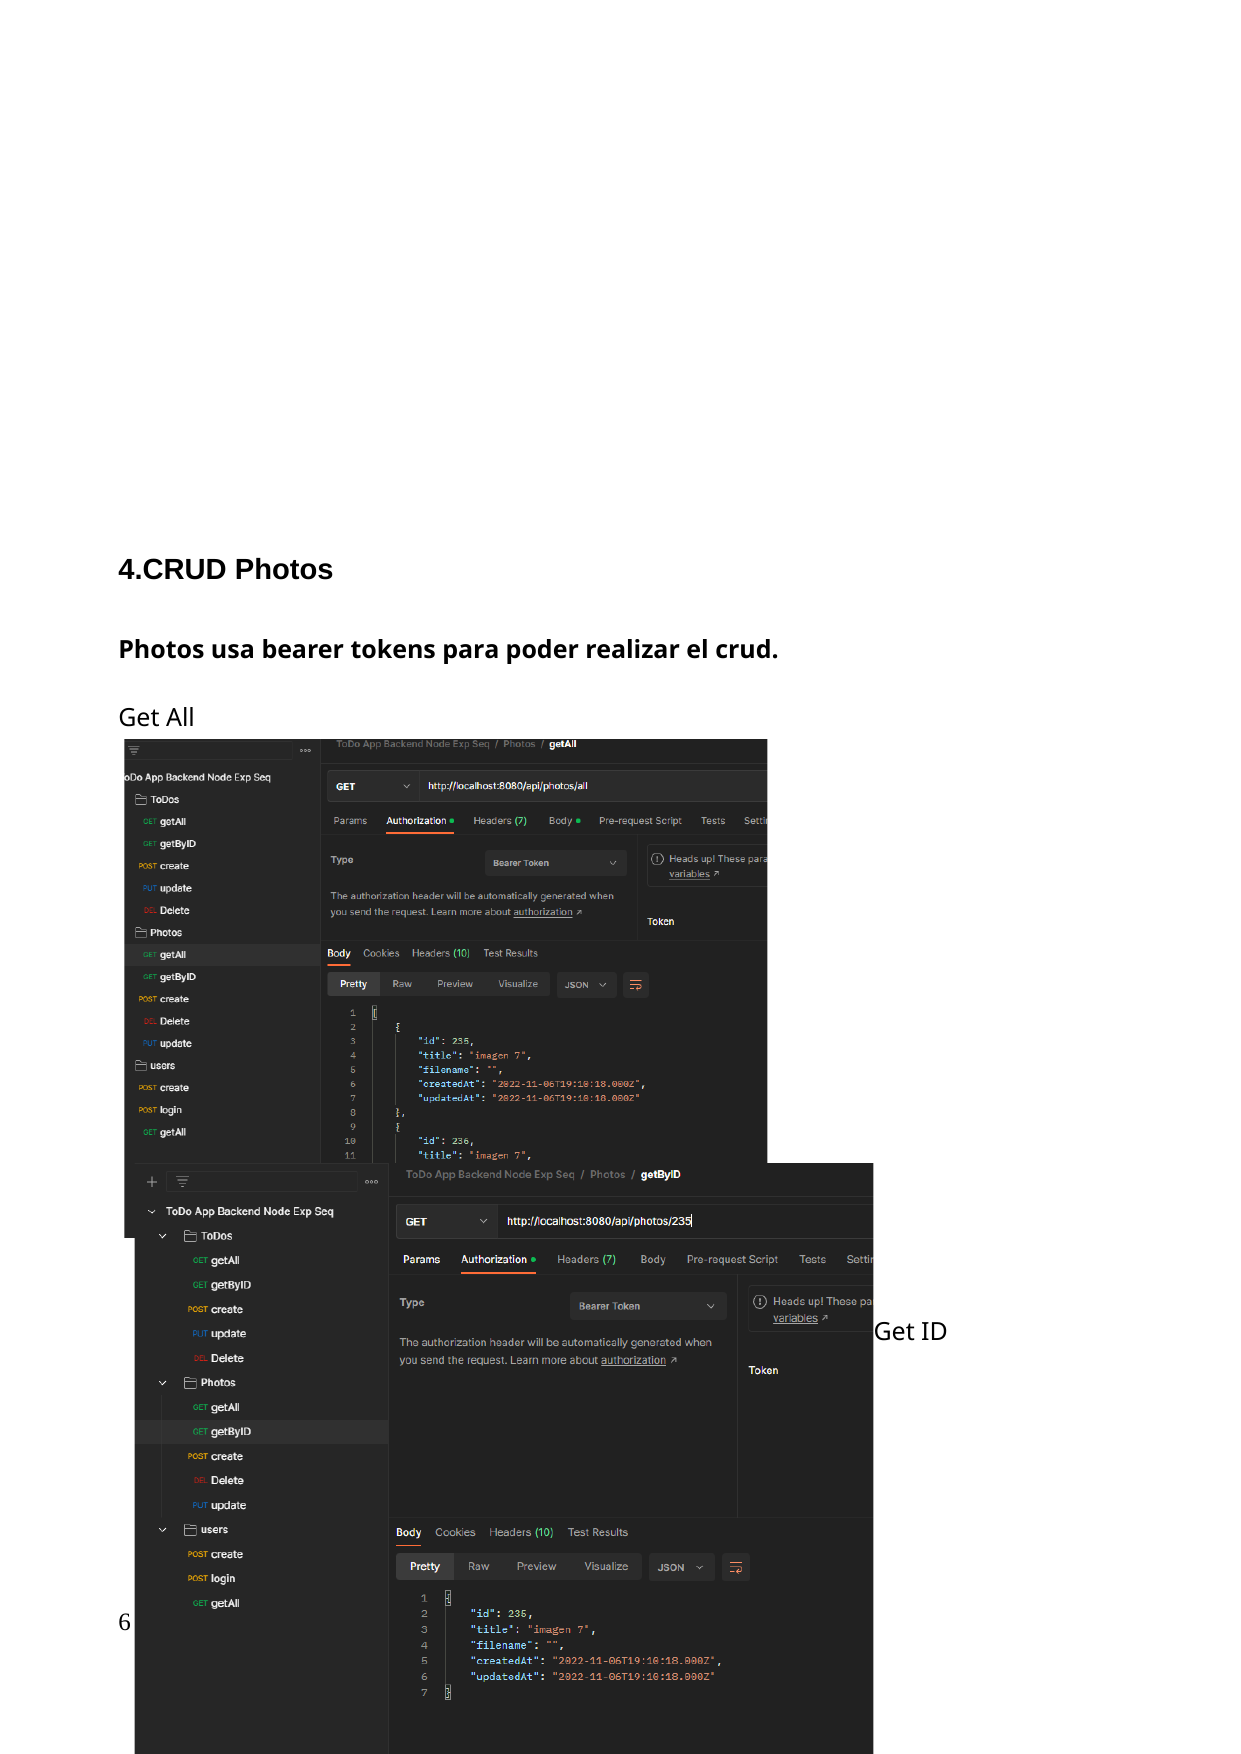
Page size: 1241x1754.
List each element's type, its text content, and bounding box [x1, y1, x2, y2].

text [118, 1313, 134, 1347]
picture [124, 739, 874, 1754]
text Get All [118, 700, 1122, 734]
subtitle 4.CRUD Photos [118, 552, 1122, 585]
text Photos usa bearer tokens para poder realizar el crud. [118, 632, 1122, 666]
text Get ID [874, 1313, 1122, 1347]
